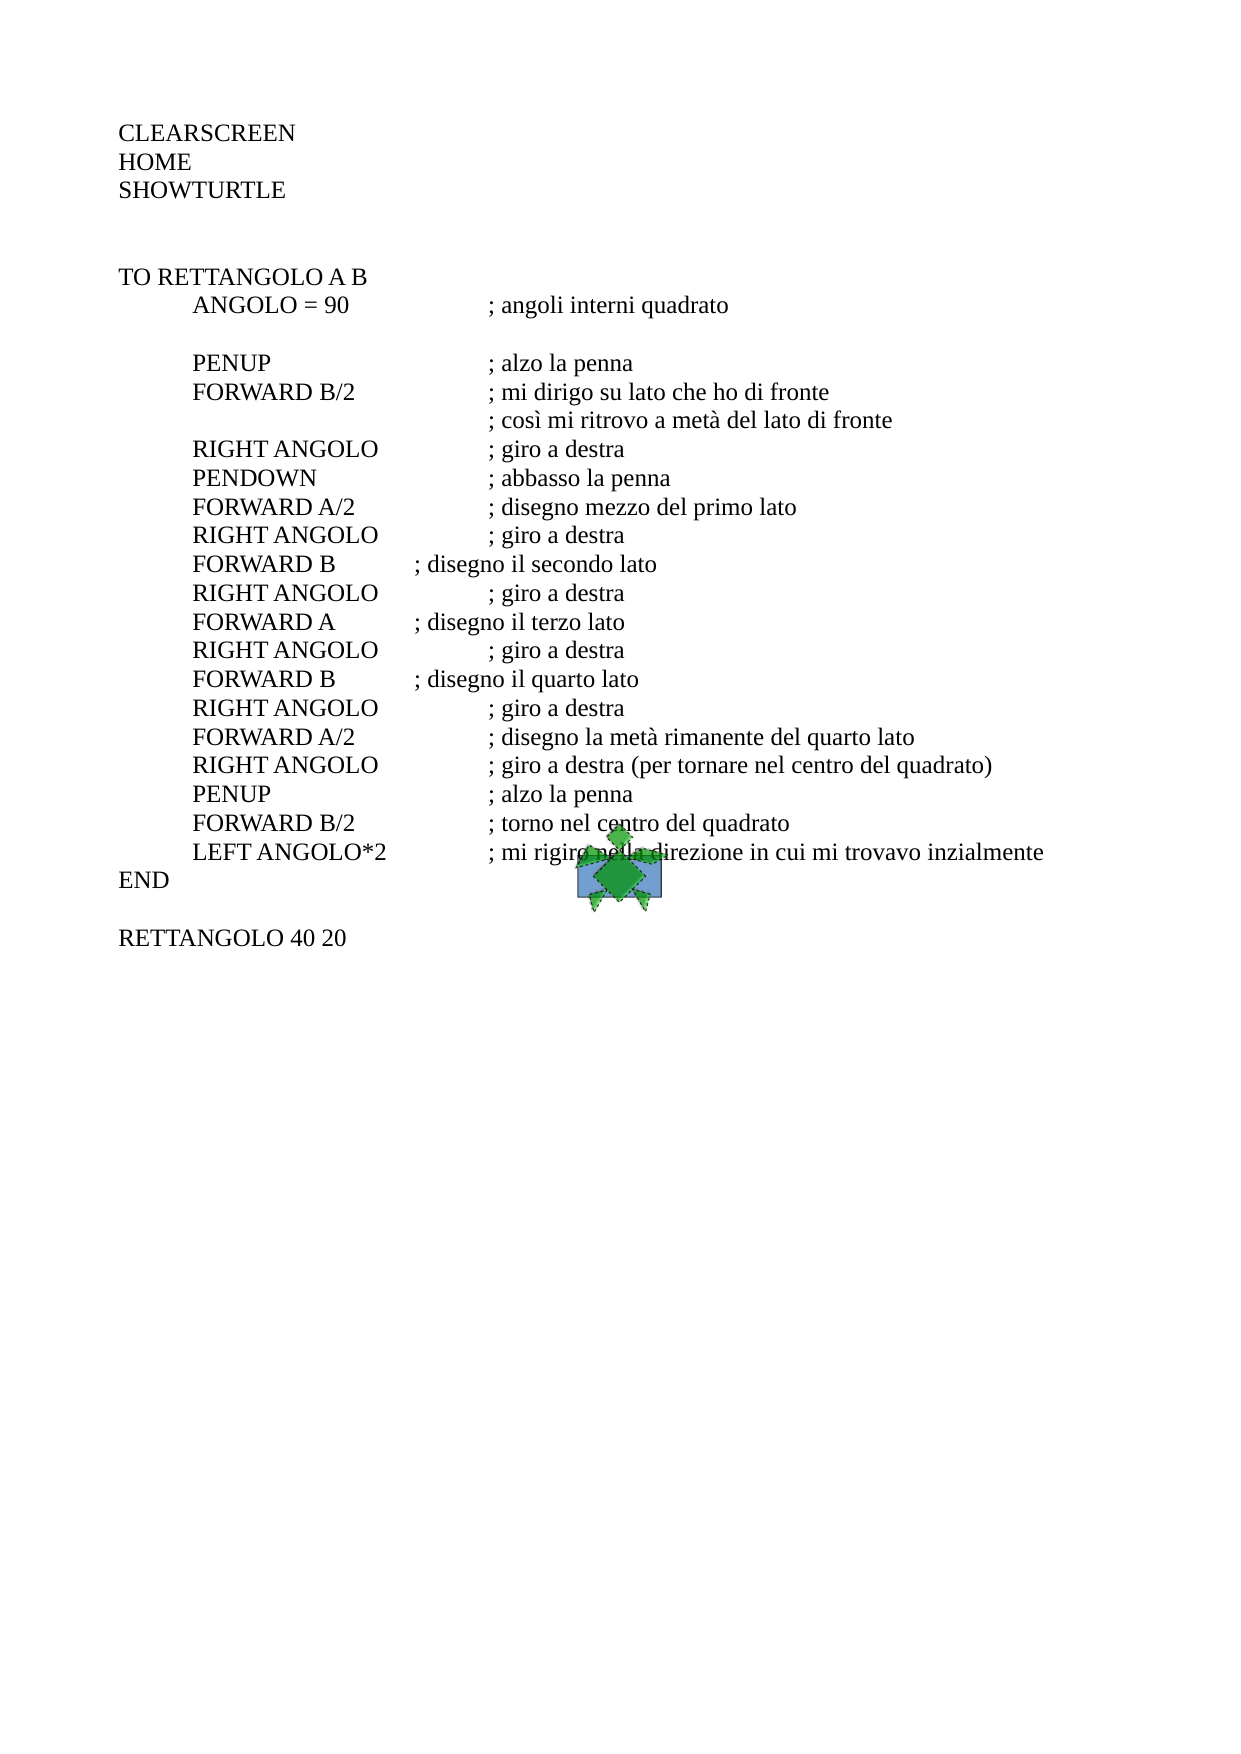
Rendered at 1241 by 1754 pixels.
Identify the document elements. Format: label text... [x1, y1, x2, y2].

text ANGOLO = 90 ; angoli interni quadrato [118, 291, 1122, 319]
text END [118, 866, 577, 894]
text RIGHT ANGOLO ; giro a destra (per tornare nel centro del quadrato) [118, 751, 1122, 779]
text RIGHT ANGOLO ; giro a destra [118, 434, 1122, 463]
text ; così mi ritrovo a metà del lato di fronte [118, 406, 1122, 434]
text FORWARD B ; disegno il quarto lato [118, 664, 1122, 693]
text HOME [118, 147, 1122, 176]
text TO RETTANGOLO A B [118, 262, 1122, 291]
text RIGHT ANGOLO ; giro a destra [118, 636, 1122, 664]
text CLEARSCREEN [118, 118, 1122, 147]
text RIGHT ANGOLO ; giro a destra [118, 693, 1122, 722]
text FORWARD A/2 ; disegno la metà rimanente del quarto lato [118, 722, 1122, 751]
text RIGHT ANGOLO ; giro a destra [118, 521, 1122, 549]
text SHOWTURTLE [118, 176, 1122, 204]
text LEFT ANGOLO*2 ; mi rigiro nella direzione in cui mi trovavo inzialmente [118, 837, 614, 866]
text PENDOWN ; abbasso la penna [118, 463, 1122, 492]
text [662, 866, 1122, 894]
text FORWARD B/2 ; mi dirigo su lato che ho di fronte [118, 377, 1122, 406]
text RETTANGOLO 40 20 [118, 923, 1122, 952]
text PENUP ; alzo la penna [118, 779, 1122, 808]
text FORWARD A/2 ; disegno mezzo del primo lato [118, 492, 1122, 521]
text FORWARD A ; disegno il terzo lato [118, 607, 1122, 636]
text FORWARD B/2 ; torno nel centro del quadrato [118, 808, 1122, 837]
text FORWARD B ; disegno il secondo lato [118, 549, 1122, 578]
text LEFT ANGOLO*2 ; mi rigiro nella direzione in cui mi trovavo inzialmente [629, 837, 1122, 866]
text RIGHT ANGOLO ; giro a destra [118, 578, 1122, 607]
text PENUP ; alzo la penna [118, 348, 1122, 377]
